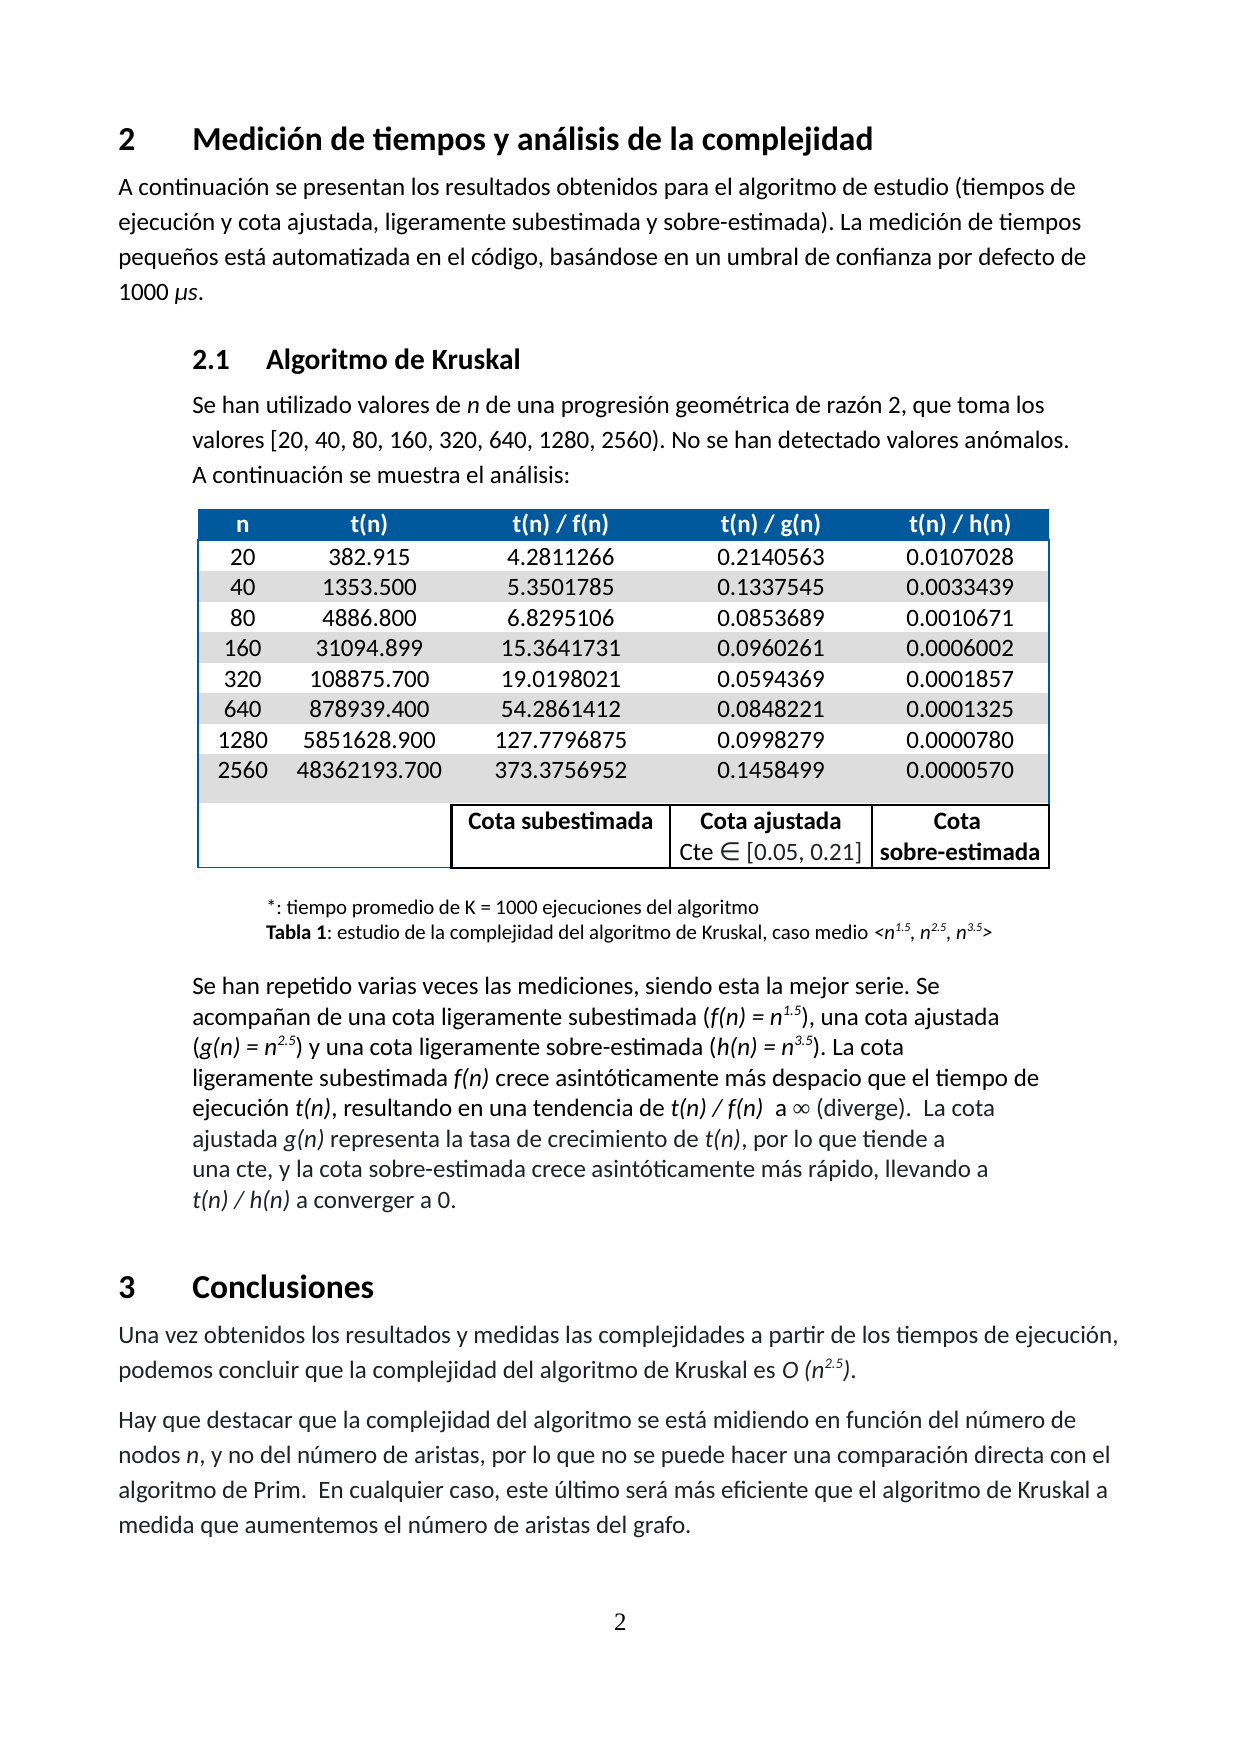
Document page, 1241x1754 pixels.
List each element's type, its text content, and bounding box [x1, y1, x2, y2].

table_cell 878939.400 [287, 693, 451, 724]
table_header n [198, 509, 287, 539]
table_header t(n) [287, 509, 451, 539]
table_cell 1353.500 [287, 571, 451, 602]
subtitle 2 Medición de tiempos y análisis de la complejidad [118, 118, 1122, 159]
table_cell Cota ajustada Cte ∈ [0.05, 0.21] [671, 806, 871, 867]
table_header t(n) / f(n) [451, 509, 670, 539]
table_cell 4886.800 [287, 602, 451, 632]
text Se han repetido varias veces las mediciones, siendo esta la mejor serie. Se acompañan de una cota ligeramente subestimada (f(n) = n1.5), una cota ajustada (g(n) = n2.5) y una cota ligeramente sobre-estimada (h(n) = n3.5). La cota ligeramente subestimada f(n) crece asintóticamente más despacio que el tiempo de ejecución t(n), resultando en una tendencia de t(n) / f(n) a ∞ (diverge). La cota ajustada g(n) representa la tasa de crecimiento de t(n), por lo que tiende a una cte, y la cota sobre-estimada crece asintóticamente más rápido, llevando a t(n) / h(n) a converger a 0. [118, 970, 1122, 1214]
table_cell 19.0198021 [451, 663, 670, 693]
table_cell 5.3501785 [451, 571, 670, 602]
subtitle 2.1 Algoritmo de Kruskal [118, 341, 1122, 377]
subtitle 3 Conclusiones [118, 1266, 1122, 1307]
table_cell 2560 [199, 754, 287, 803]
table_cell 15.3641731 [451, 632, 670, 663]
table_cell 20 [199, 541, 287, 571]
table_cell 160 [199, 632, 287, 663]
table_cell 127.7796875 [451, 724, 670, 754]
table_cell 0.0000780 [872, 724, 1048, 754]
table_cell 0.0033439 [872, 571, 1048, 602]
text Una vez obtenidos los resultados y medidas las complejidades a partir de los tiempos de ejecución, podemos concluir que la complejidad del algoritmo de Kruskal es O (n2.5). [118, 1319, 1122, 1385]
table_cell 0.0006002 [872, 632, 1048, 663]
table_cell 80 [199, 602, 287, 632]
table_cell 0.0960261 [670, 632, 872, 663]
text Hay que destacar que la complejidad del algoritmo se está midiendo en función del número de nodos n, y no del número de aristas, por lo que no se puede hacer una comparación directa con el algoritmo de Prim. En cualquier caso, este último será más eficiente que el algoritmo de Kruskal a medida que aumentemos el número de aristas del grafo. [118, 1404, 1122, 1539]
table_cell 1280 [199, 724, 287, 754]
table_cell 40 [199, 571, 287, 602]
table_cell Cota sobre-estimada [873, 806, 1048, 867]
table_header t(n) / g(n) [670, 509, 872, 539]
table_cell 31094.899 [287, 632, 451, 663]
table_cell 48362193.700 [287, 754, 451, 803]
table_cell 0.0848221 [670, 693, 872, 724]
table_cell 0.0594369 [670, 663, 872, 693]
table_cell 54.2861412 [451, 693, 670, 724]
table_cell 0.0853689 [670, 602, 872, 632]
text Tabla 1: estudio de la complejidad del algoritmo de Kruskal, caso medio <n1.5, n2.5, n3.5> [118, 919, 1122, 945]
table_cell 0.0010671 [872, 602, 1048, 632]
table_cell 0.0001325 [872, 693, 1048, 724]
text *: tiempo promedio de K = 1000 ejecuciones del algoritmo [118, 894, 1122, 919]
table_cell 0.1337545 [670, 571, 872, 602]
table_cell [287, 804, 450, 867]
table_cell 0.0000570 [872, 754, 1048, 803]
table_cell 373.3756952 [451, 754, 670, 803]
table_cell 108875.700 [287, 663, 451, 693]
table_cell 382.915 [287, 541, 451, 571]
table_cell [199, 804, 287, 867]
table_cell 5851628.900 [287, 724, 451, 754]
table_cell 320 [199, 663, 287, 693]
text A continuación se presentan los resultados obtenidos para el algoritmo de estudio (tiempos de ejecución y cota ajustada, ligeramente subestimada y sobre-estimada). La medición de tiempos pequeños está automatizada en el código, basándose en un umbral de confianza por defecto de 1000 μs. [118, 172, 1122, 307]
table_cell 4.2811266 [451, 541, 670, 571]
table_header t(n) / h(n) [872, 509, 1049, 539]
text Se han utilizado valores de n de una progresión geométrica de razón 2, que toma los valores [20, 40, 80, 160, 320, 640, 1280, 2560). No se han detectado valores anómalos. A continuación se muestra el análisis: [118, 389, 1122, 489]
table_cell 0.1458499 [670, 754, 872, 803]
table_cell 6.8295106 [451, 602, 670, 632]
table_cell 0.0998279 [670, 724, 872, 754]
table_cell Cota subestimada [453, 806, 669, 867]
table_cell 0.0001857 [872, 663, 1048, 693]
table_cell 0.0107028 [872, 541, 1048, 571]
table_cell 640 [199, 693, 287, 724]
table_cell 0.2140563 [670, 541, 872, 571]
